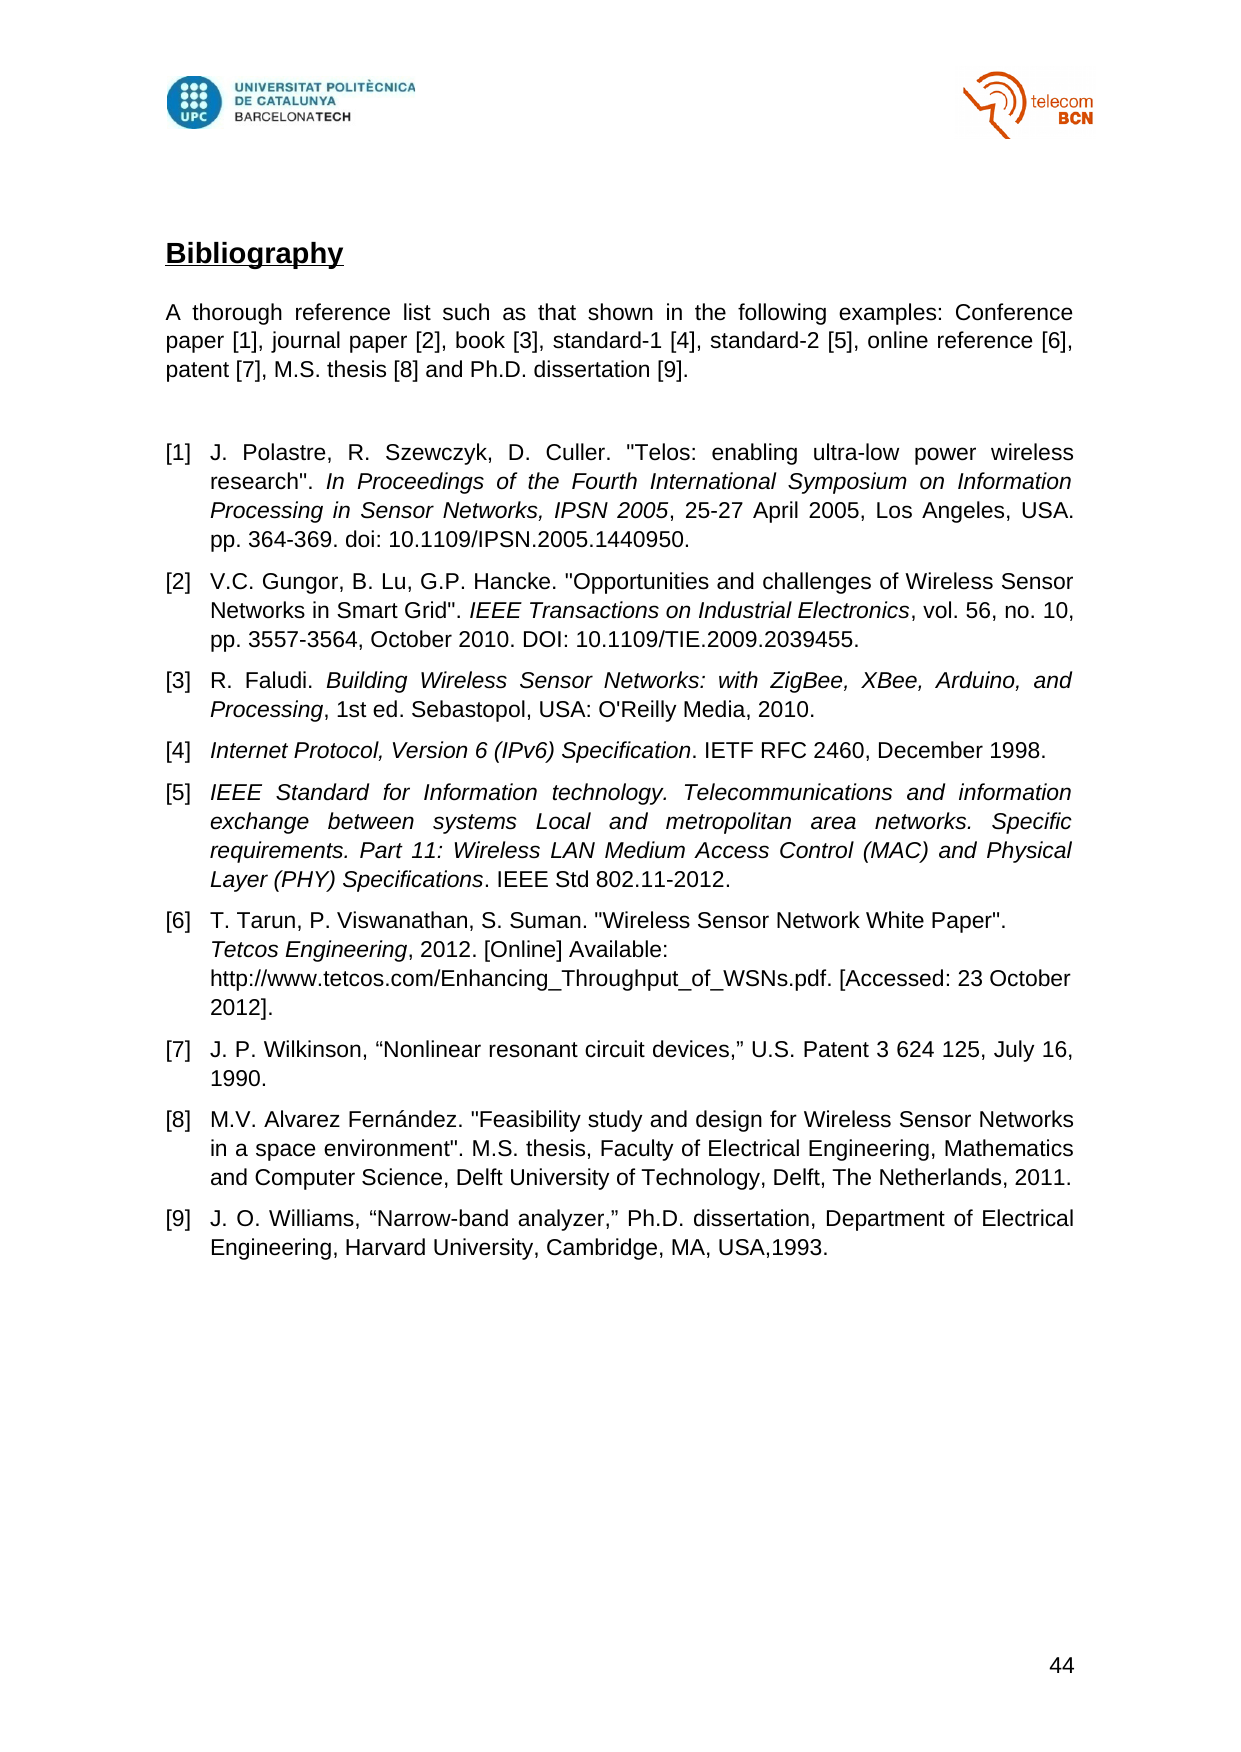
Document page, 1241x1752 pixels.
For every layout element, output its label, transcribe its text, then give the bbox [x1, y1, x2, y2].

text [1] J. Polastre, R. Szewczyk, D. Culler. "Telos: enabling ultra-low power wireless research". In Proceedings of the Fourth International Symposium on Information Processing in Sensor Networks, IPSN 2005, 25-27 April 2005, Los Angeles, USA. pp. 364-369. doi: 10.1109/IPSN.2005.1440950. [165, 439, 1075, 553]
text [8] M.V. Alvarez Fernández. "Feasibility study and design for Wireless Sensor Networks in a space environment". M.S. thesis, Faculty of Electrical Engineering, Mathematics and Computer Science, Delft University of Technology, Delft, The Netherlands, 2011. [165, 1106, 1075, 1190]
text [6] T. Tarun, P. Viswanathan, S. Suman. "Wireless Sensor Network White Paper". Tetcos Engineering, 2012. [Online] Available: http://www.tetcos.com/Enhancing_Throughput_of_WSNs.pdf. [Accessed: 23 October 2012]. [165, 907, 1075, 1021]
text [2] V.C. Gungor, B. Lu, G.P. Hancke. "Opportunities and challenges of Wireless Sensor Networks in Smart Grid". IEEE Transactions on Industrial Electronics, vol. 56, no. 10, pp. 3557-3564, October 2010. DOI: 10.1109/TIE.2009.2039455. [165, 568, 1075, 652]
text A thorough reference list such as that shown in the following examples: Conference paper [1], journal paper [2], book [3], standard-1 [4], standard-2 [5], online reference [6], patent [7], M.S. thesis [8] and Ph.D. dissertation [9]. [165, 298, 1075, 383]
text [5] IEEE Standard for Information technology. Telecommunications and information exchange between systems Local and metropolitan area networks. Specific requirements. Part 11: Wireless LAN Medium Access Control (MAC) and Physical Layer (PHY) Specifications. IEEE Std 802.11-2012. [165, 779, 1075, 892]
picture [167, 76, 416, 129]
text [3] R. Faludi. Building Wireless Sensor Networks: with ZigBee, XBee, Arduino, and Processing, 1st ed. Sebastopol, USA: O'Reilly Media, 2010. [165, 667, 1075, 722]
text [9] J. O. Williams, “Narrow-band analyzer,” Ph.D. dissertation, Department of Electrical Engineering, Harvard University, Cambridge, MA, USA,1993. [165, 1205, 1075, 1261]
picture [954, 66, 1096, 139]
title Bibliography [165, 236, 1075, 269]
text [7] J. P. Wilkinson, “Nonlinear resonant circuit devices,” U.S. Patent 3 624 125, July 16, 1990. [165, 1036, 1075, 1091]
text [4] Internet Protocol, Version 6 (IPv6) Specification. IETF RFC 2460, December 1998. [165, 737, 1075, 764]
